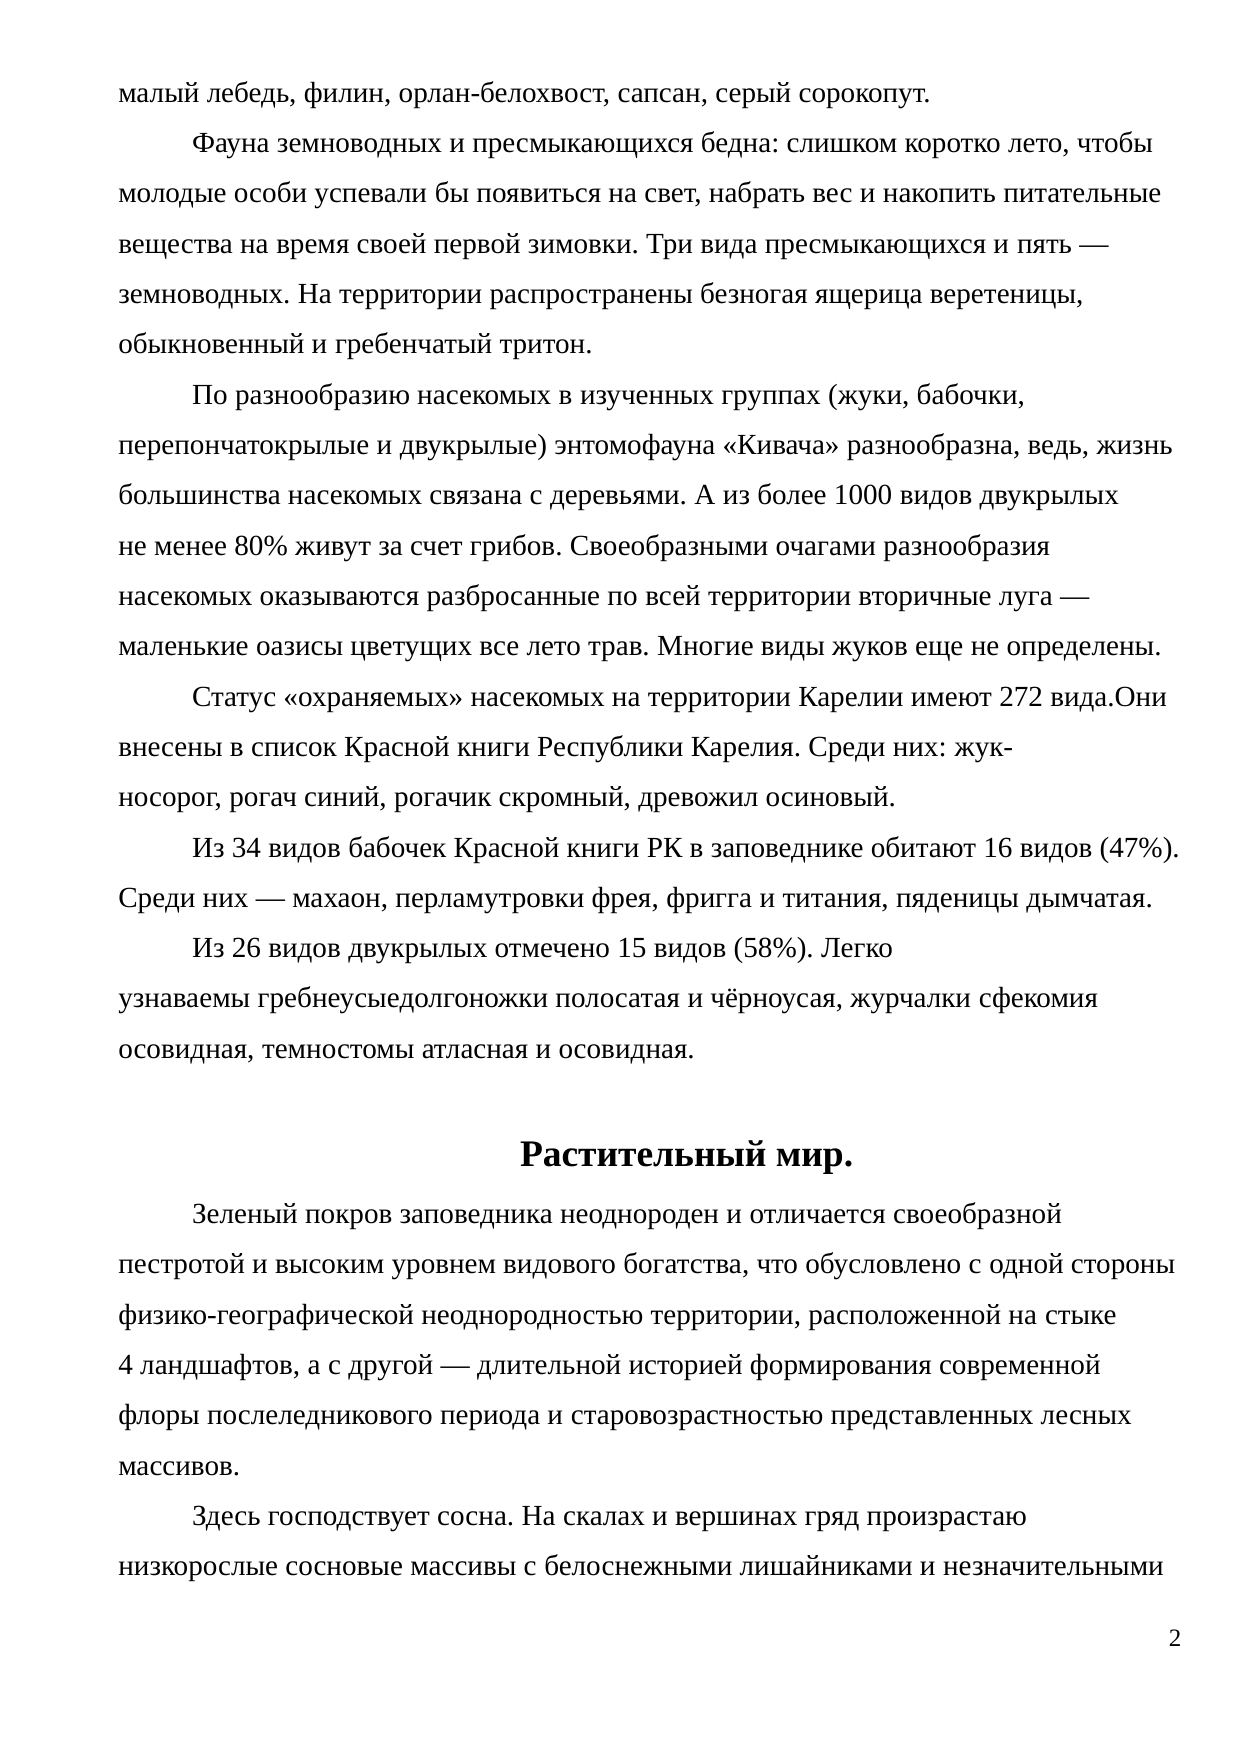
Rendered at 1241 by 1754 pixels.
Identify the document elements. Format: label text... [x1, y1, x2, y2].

text Зеленый покров заповедника неоднороден и отличается своеобразной пестротой и высоким уровнем видового богатства, что обусловлено с одной стороны физико-географической неоднородностью территории, расположенной на стыке 4 ландшафтов, а с другой — длительной историей формирования современной флоры послеледникового периода и старовозрастностью представленных лесных массивов. [118, 1196, 1181, 1481]
text малый лебедь, филин, орлан-белохвост, сапсан, серый сорокопут. [118, 75, 1181, 108]
text По разнообразию насекомых в изученных группах (жуки, бабочки, перепончатокрылые и двукрылые) энтомофауна «Кивача» разнообразна, ведь, жизнь большинства насекомых связана с деревьями. А из более 1000 видов двукрылых не менее 80% живут за счет грибов. Своеобразными очагами разнообразия насекомых оказываются разбросанные по всей территории вторичные луга — маленькие оазисы цветущих все лето трав. Многие виды жуков еще не определены. [118, 377, 1181, 662]
text Из 34 видов бабочек Красной книги РК в заповеднике обитают 16 видов (47%). Среди них — махаон, перламутровки фрея, фригга и титания, пяденицы дымчатая. [118, 830, 1181, 913]
text Статус «охраняемых» насекомых на территории Карелии имеют 272 вида.Они внесены в список Красной книги Республики Карелия. Среди них: жук-носорог, рогач синий, рогачик скромный, древожил осиновый. [118, 679, 1181, 813]
text Растительный мир. [118, 1132, 1181, 1175]
text Фауна земноводных и пресмыкающихся бедна: слишком коротко лето, чтобы молодые особи успевали бы появиться на свет, набрать вес и накопить питательные вещества на время своей первой зимовки. Три вида пресмыкающихся и пять — земноводных. На территории распространены безногая ящерица веретеницы, обыкновенный и гребенчатый тритон. [118, 125, 1181, 360]
text Здесь господствует сосна. На скалах и вершинах гряд произрастаю низкорослые сосновые массивы с белоснежными лишайниками и незначительными [118, 1498, 1181, 1582]
text Из 26 видов двукрылых отмечено 15 видов (58%). Легко узнаваемы гребнеусыедолгоножки полосатая и чёрноусая, журчалки сфекомия осовидная, темностомы атласная и осовидная. [118, 930, 1181, 1064]
